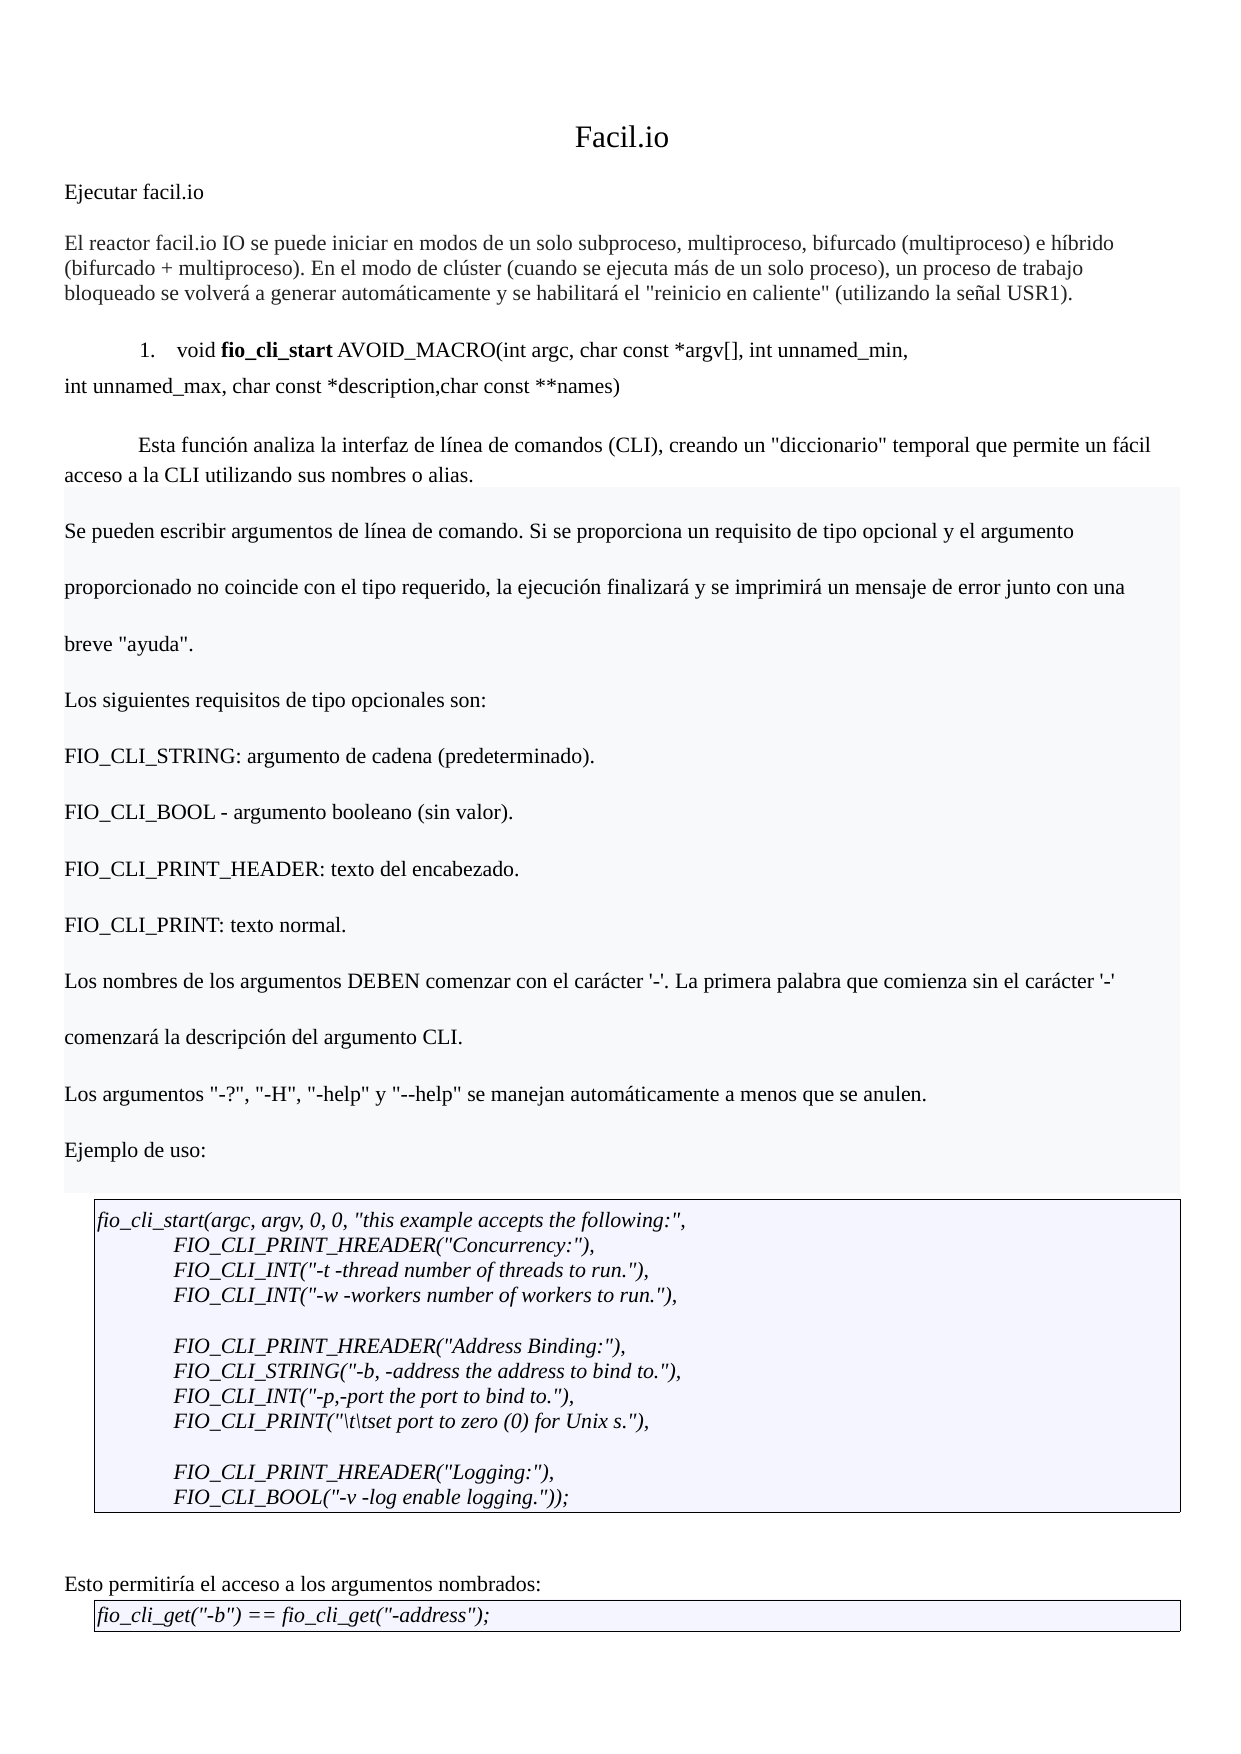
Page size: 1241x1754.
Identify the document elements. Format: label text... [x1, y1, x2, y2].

text FIO_CLI_PRINT_HREADER("Address Binding:"), [95, 1329, 1180, 1355]
text FIO_CLI_PRINT: texto normal. [64, 881, 1180, 937]
text int unnamed_max, char const *description,char const **names) [64, 368, 1180, 398]
text fio_cli_get("-b") == fio_cli_get("-address"); [95, 1601, 1180, 1631]
text Ejemplo de uso: [64, 1106, 1180, 1162]
text Los nombres de los argumentos DEBEN comenzar con el carácter '-'. La primera palabra que comienza sin el carácter '-' comenzará la descripción del argumento CLI. [64, 937, 1180, 1049]
text FIO_CLI_STRING("-b, -address the address to bind to."), [95, 1355, 1180, 1380]
text FIO_CLI_PRINT_HREADER("Logging:"), [95, 1456, 1180, 1481]
text FIO_CLI_BOOL("-v -log enable logging.")); [95, 1481, 1180, 1512]
text FIO_CLI_INT("-w -workers number of workers to run."), [95, 1279, 1180, 1304]
text fio_cli_start(argc, argv, 0, 0, "this example accepts the following:", [95, 1200, 1180, 1229]
text Ejecutar facil.io [64, 179, 1180, 204]
text FIO_CLI_PRINT("\t\tset port to zero (0) for Unix s."), [95, 1405, 1180, 1430]
list void fio_cli_start AVOID_MACRO(int argc, char const *argv[], int unnamed_min, [139, 337, 1180, 362]
text Se pueden escribir argumentos de línea de comando. Si se proporciona un requisito de tipo opcional y el argumento proporcionado no coincide con el tipo requerido, la ejecución finalizará y se imprimirá un mensaje de error junto con una breve "ayuda". [64, 487, 1180, 656]
text FIO_CLI_STRING: argumento de cadena (predeterminado). [64, 712, 1180, 768]
text Los siguientes requisitos de tipo opcionales son: [64, 656, 1180, 712]
text El reactor facil.io IO se puede iniciar en modos de un solo subproceso, multiproceso, bifurcado (multiproceso) e híbrido (bifurcado + multiproceso). En el modo de clúster (cuando se ejecuta más de un solo proceso), un proceso de trabajo bloqueado se volverá a generar automáticamente y se habilitará el "reinicio en caliente" (utilizando la señal USR1). [64, 204, 1180, 305]
text Facil.io [64, 118, 1180, 154]
text FIO_CLI_INT("-t -thread number of threads to run."), [95, 1254, 1180, 1279]
text Esto permitiría el acceso a los argumentos nombrados: [64, 1542, 1180, 1596]
text Esta función analiza la interfaz de línea de comandos (CLI), creando un "diccionario" temporal que permite un fácil acceso a la CLI utilizando sus nombres o alias. [64, 428, 1180, 487]
text FIO_CLI_PRINT_HREADER("Concurrency:"), [95, 1229, 1180, 1254]
text FIO_CLI_PRINT_HEADER: texto del encabezado. [64, 824, 1180, 881]
text Los argumentos "-?", "-H", "-help" y "--help" se manejan automáticamente a menos que se anulen. [64, 1049, 1180, 1106]
text FIO_CLI_INT("-p,-port the port to bind to."), [95, 1380, 1180, 1405]
text FIO_CLI_BOOL - argumento booleano (sin valor). [64, 768, 1180, 824]
